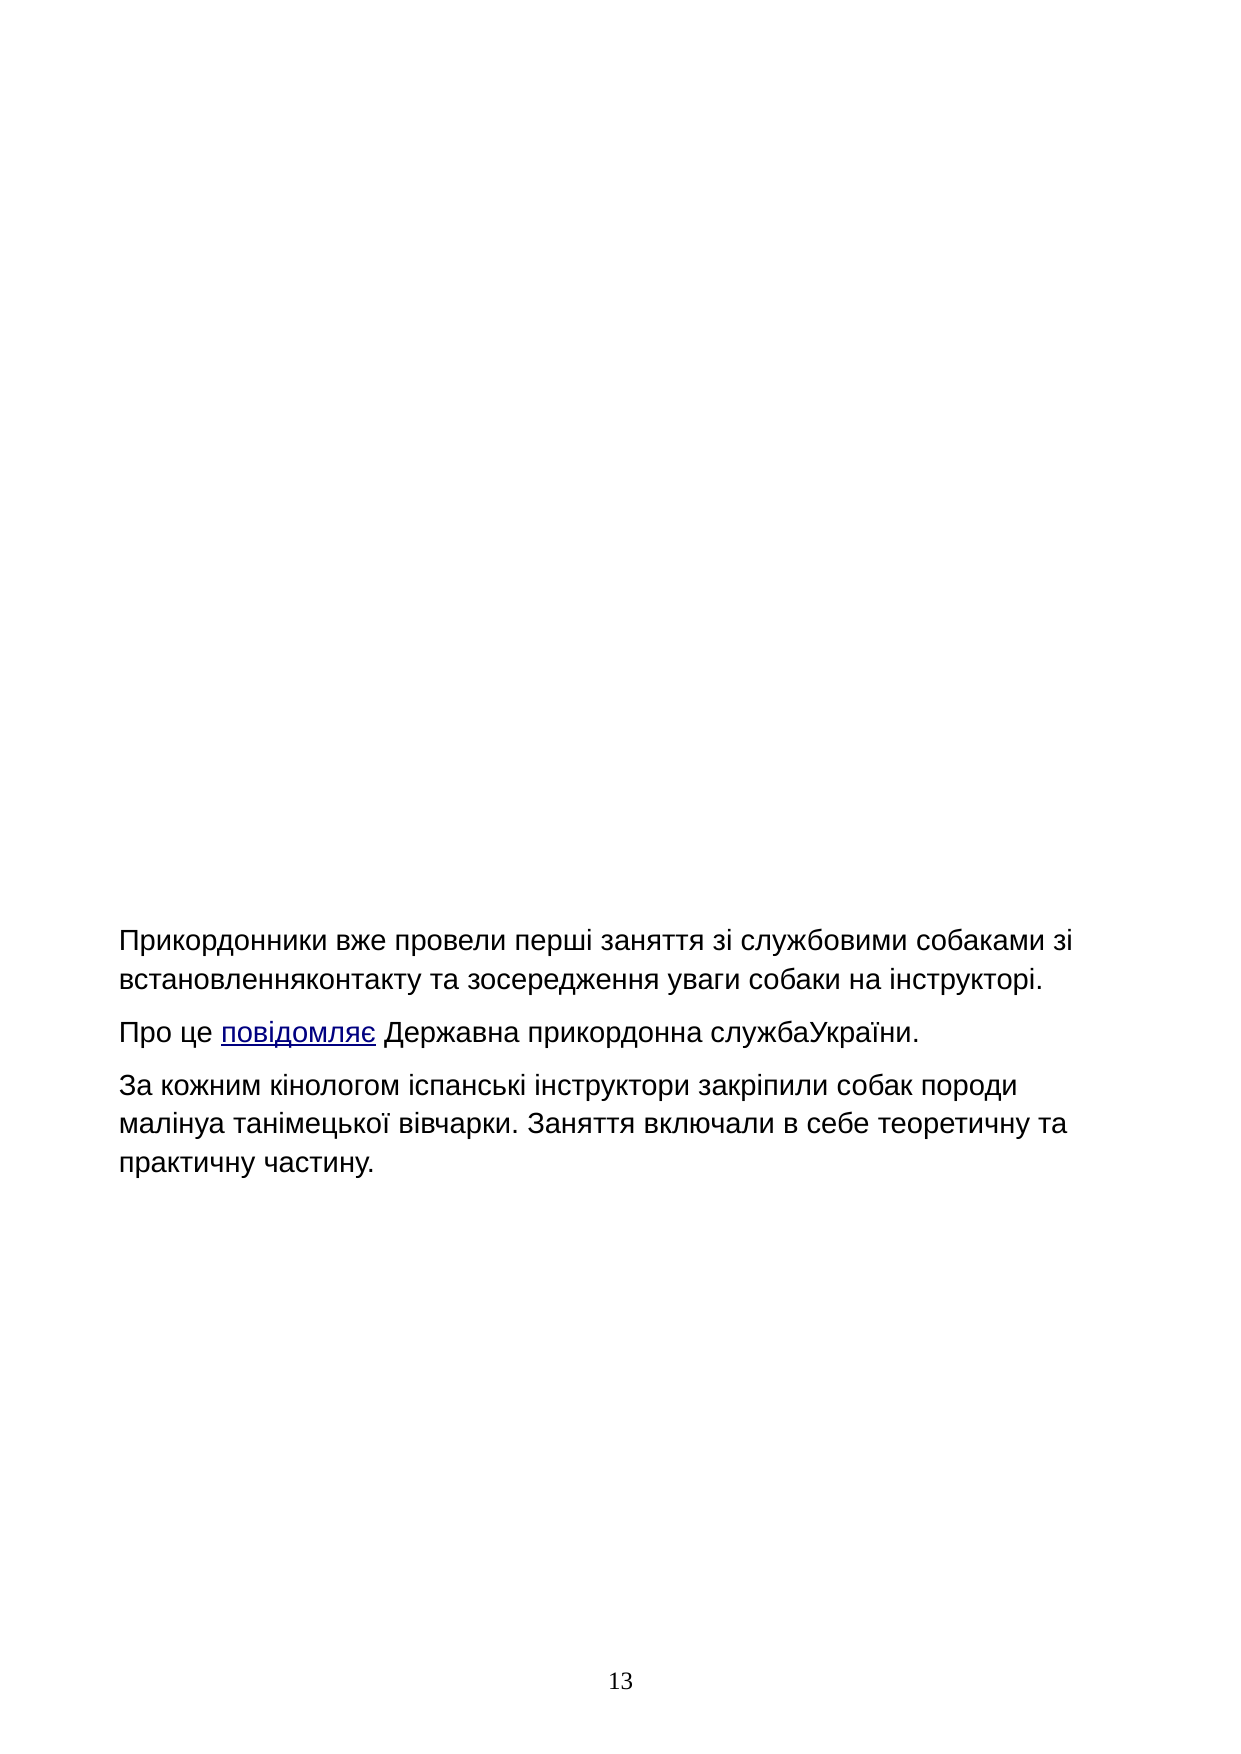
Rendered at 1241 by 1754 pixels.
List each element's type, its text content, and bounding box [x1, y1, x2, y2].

text Про це повідомляє Державна прикордонна службаУкраїни. [118, 1015, 1122, 1048]
text Прикордонники вже провели перші заняття зі службовими собаками зі встановленняконтакту та зосередження уваги собаки на інструкторі. [118, 923, 1122, 995]
text За кожним кінологом іспанські інструктори закріпили собак породи малінуа танімецької вівчарки. Заняття включали в себе теоретичну та практичну частину. [118, 1068, 1122, 1178]
